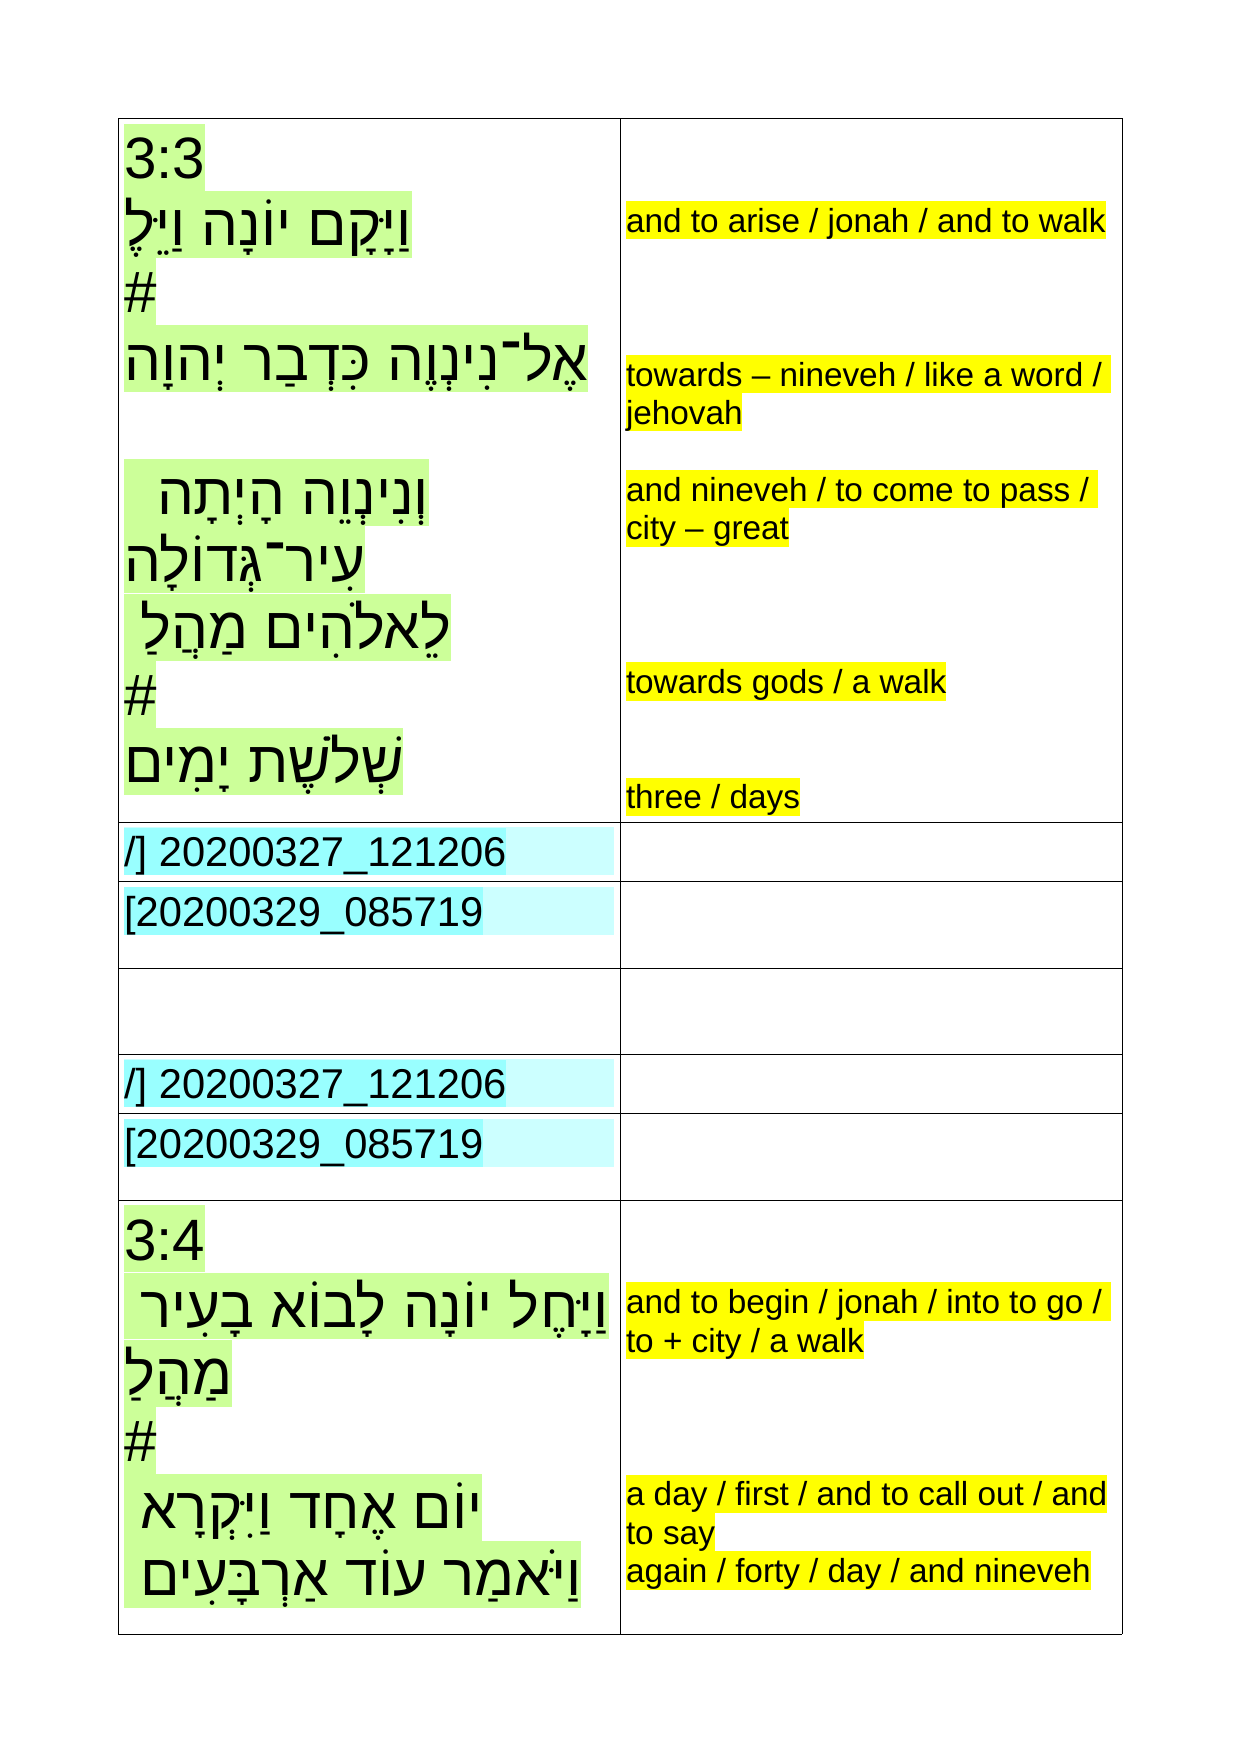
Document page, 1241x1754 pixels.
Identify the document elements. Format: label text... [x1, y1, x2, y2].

table_cell [621, 882, 1122, 967]
table_cell [20200329_085719 [119, 1114, 620, 1199]
table_cell and to begin / jonah / into to go / to + city / a walk a day / first / and to call out / and to say again / forty / day / and nineveh [621, 1201, 1122, 1634]
table_cell [621, 1114, 1122, 1199]
table_cell [20200329_085719 [119, 882, 620, 967]
table_cell and to arise / jonah / and to walk towards – nineveh / like a word / jehovah and nineveh / to come to pass / city – great towards gods / a walk three / days [621, 119, 1122, 822]
table_cell /] 20200327_121206 [119, 823, 620, 881]
table_cell 3:3 וַיָּקָם יוֹנָה וַיֵּלֶ # אֶל־נִינְוֶה כִּדְבַר יְהוָה וְנִינְוֵה הָיְתָה עִיר־גְּדוֹלָה לֵאלֹהִים מַהֲלַ # שְׁלֹשֶׁת יָמִים [119, 119, 620, 822]
table_cell [621, 969, 1122, 1054]
table_cell /] 20200327_121206 [119, 1055, 620, 1113]
table_cell 3:4 וַיָּחֶל יוֹנָה לָבוֹא בָעִיר מַהֲלַ # יוֹם אֶחָד וַיִּקְרָא וַיֹּאמַר עוֹד אַרְבָּעִים יוֹם וְנִינְוֵה נֶהְפָּכֶת [119, 1201, 620, 1634]
table_cell [119, 969, 620, 1054]
table_cell [621, 823, 1122, 881]
table_cell [621, 1055, 1122, 1113]
